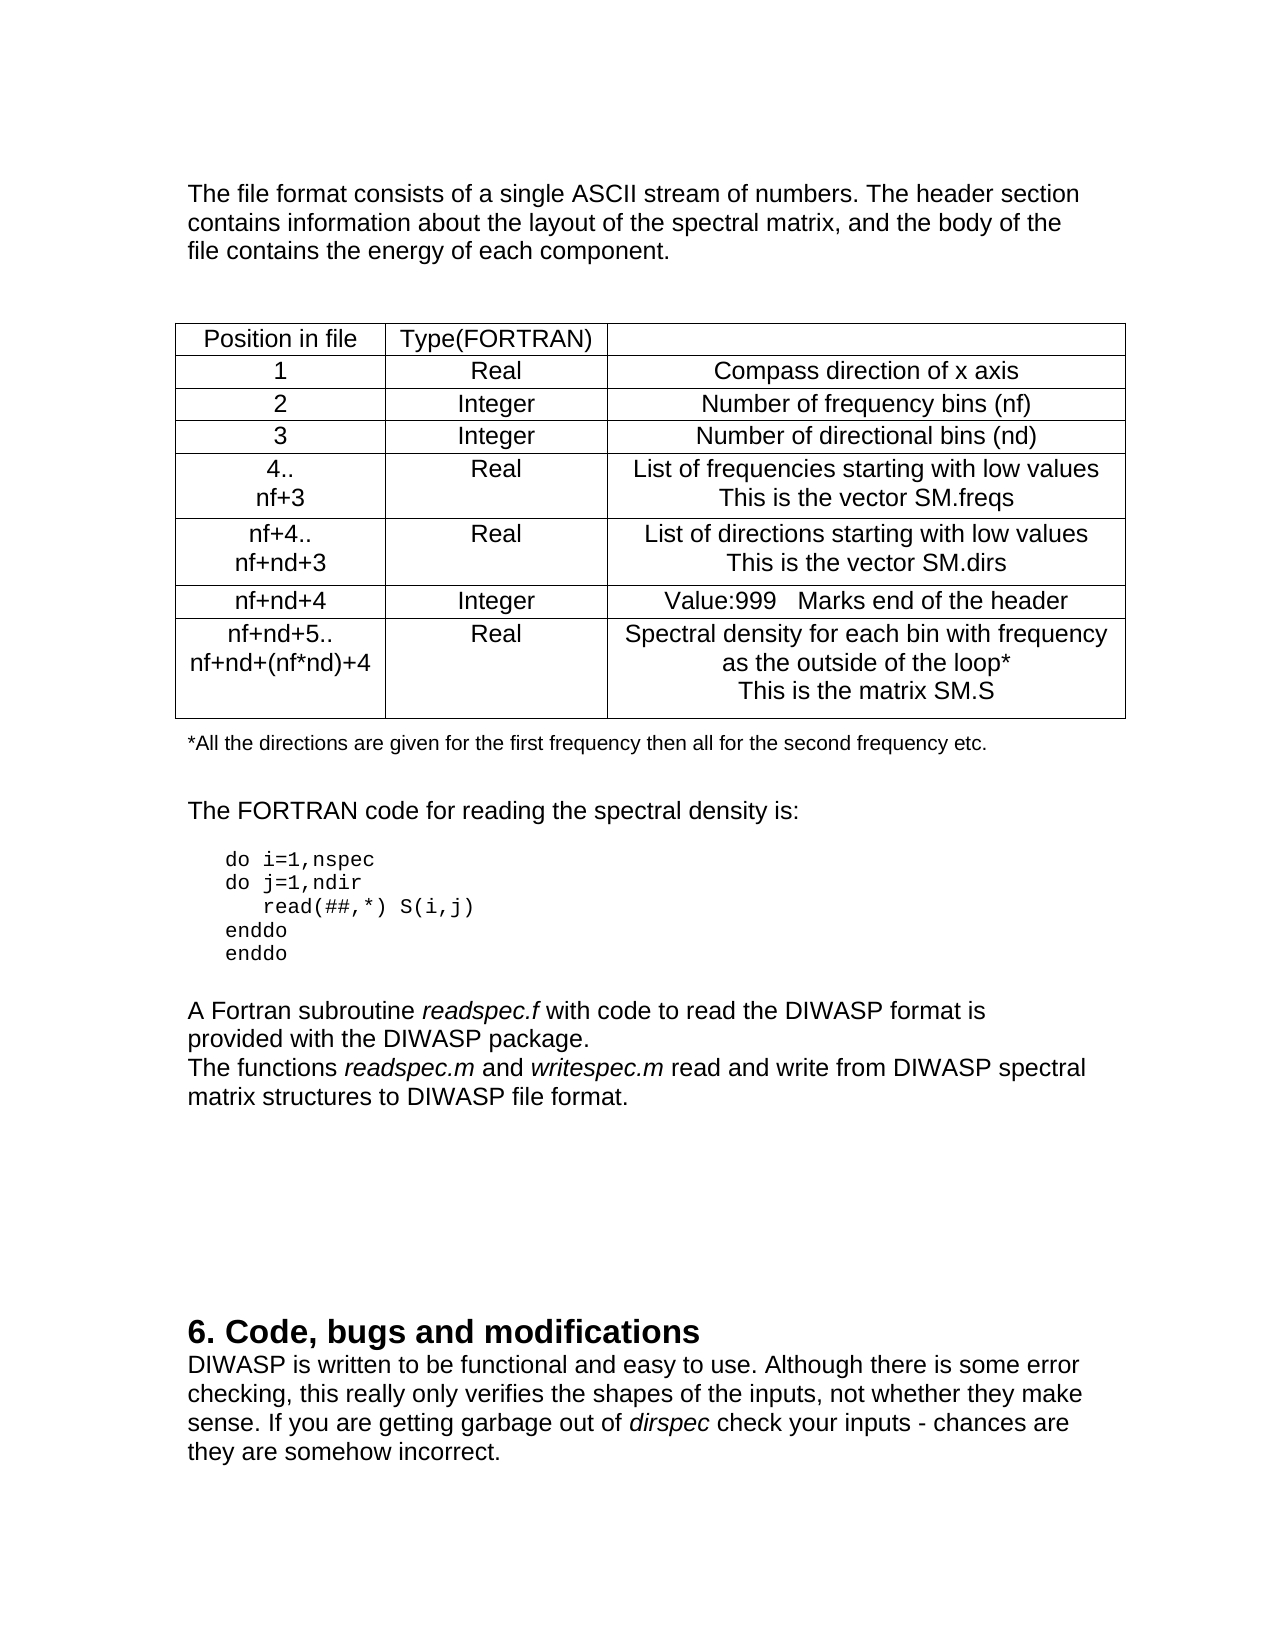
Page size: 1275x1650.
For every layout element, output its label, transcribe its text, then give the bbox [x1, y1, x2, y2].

table_cell Number of directional bins (nd) [608, 421, 1125, 453]
table_cell nf+nd+4 [176, 586, 385, 618]
text The file format consists of a single ASCII stream of numbers. The header section contains information about the layout of the spectral matrix, and the body of the file contains the energy of each component. [187, 179, 1088, 265]
table_cell Spectral density for each bin with frequency as the outside of the loop* This is the matrix SM.S [608, 619, 1125, 717]
table_cell Real [386, 356, 607, 388]
text enddo [187, 919, 1088, 943]
table_cell Compass direction of x axis [608, 356, 1125, 388]
table_header Position in file [176, 324, 385, 355]
table_cell Number of frequency bins (nf) [608, 389, 1125, 420]
table_cell 3 [176, 421, 385, 453]
table_cell Real [386, 519, 607, 585]
text The FORTRAN code for reading the spectral density is: [187, 796, 1088, 825]
text A Fortran subroutine readspec.f with code to read the DIWASP format is provided with the DIWASP package. [187, 996, 1088, 1053]
table_cell 4.. nf+3 [176, 454, 385, 518]
table_cell Real [386, 454, 607, 518]
text DIWASP is written to be functional and easy to use. Although there is some error checking, this really only verifies the shapes of the inputs, not whether they make sense. If you are getting garbage out of dirspec check your inputs - chances are they are somehow incorrect. [187, 1350, 1088, 1465]
text read(##,*) S(i,j) [187, 896, 1088, 919]
table_cell 1 [176, 356, 385, 388]
text The functions readspec.m and writespec.m read and write from DIWASP spectral matrix structures to DIWASP file format. [187, 1053, 1088, 1111]
text do i=1,nspec [187, 849, 1088, 872]
table_cell List of directions starting with low values This is the vector SM.dirs [608, 519, 1125, 585]
table_cell Integer [386, 421, 607, 453]
table_cell Value:999 Marks end of the header [608, 586, 1125, 618]
table_cell List of frequencies starting with low values This is the vector SM.freqs [608, 454, 1125, 518]
table_cell nf+4.. nf+nd+3 [176, 519, 385, 585]
table_cell Integer [386, 389, 607, 420]
table_cell Integer [386, 586, 607, 618]
table_cell 2 [176, 389, 385, 420]
table_header [608, 324, 1125, 355]
subtitle Code, bugs and modifications [187, 1312, 1088, 1350]
text do j=1,ndir [187, 872, 1088, 896]
table_cell nf+nd+5.. nf+nd+(nf*nd)+4 [176, 619, 385, 717]
table_header Type(FORTRAN) [386, 324, 607, 355]
text enddo [187, 943, 1088, 967]
text *All the directions are given for the first frequency then all for the second frequency etc. [187, 731, 1088, 755]
table_cell Real [386, 619, 607, 717]
